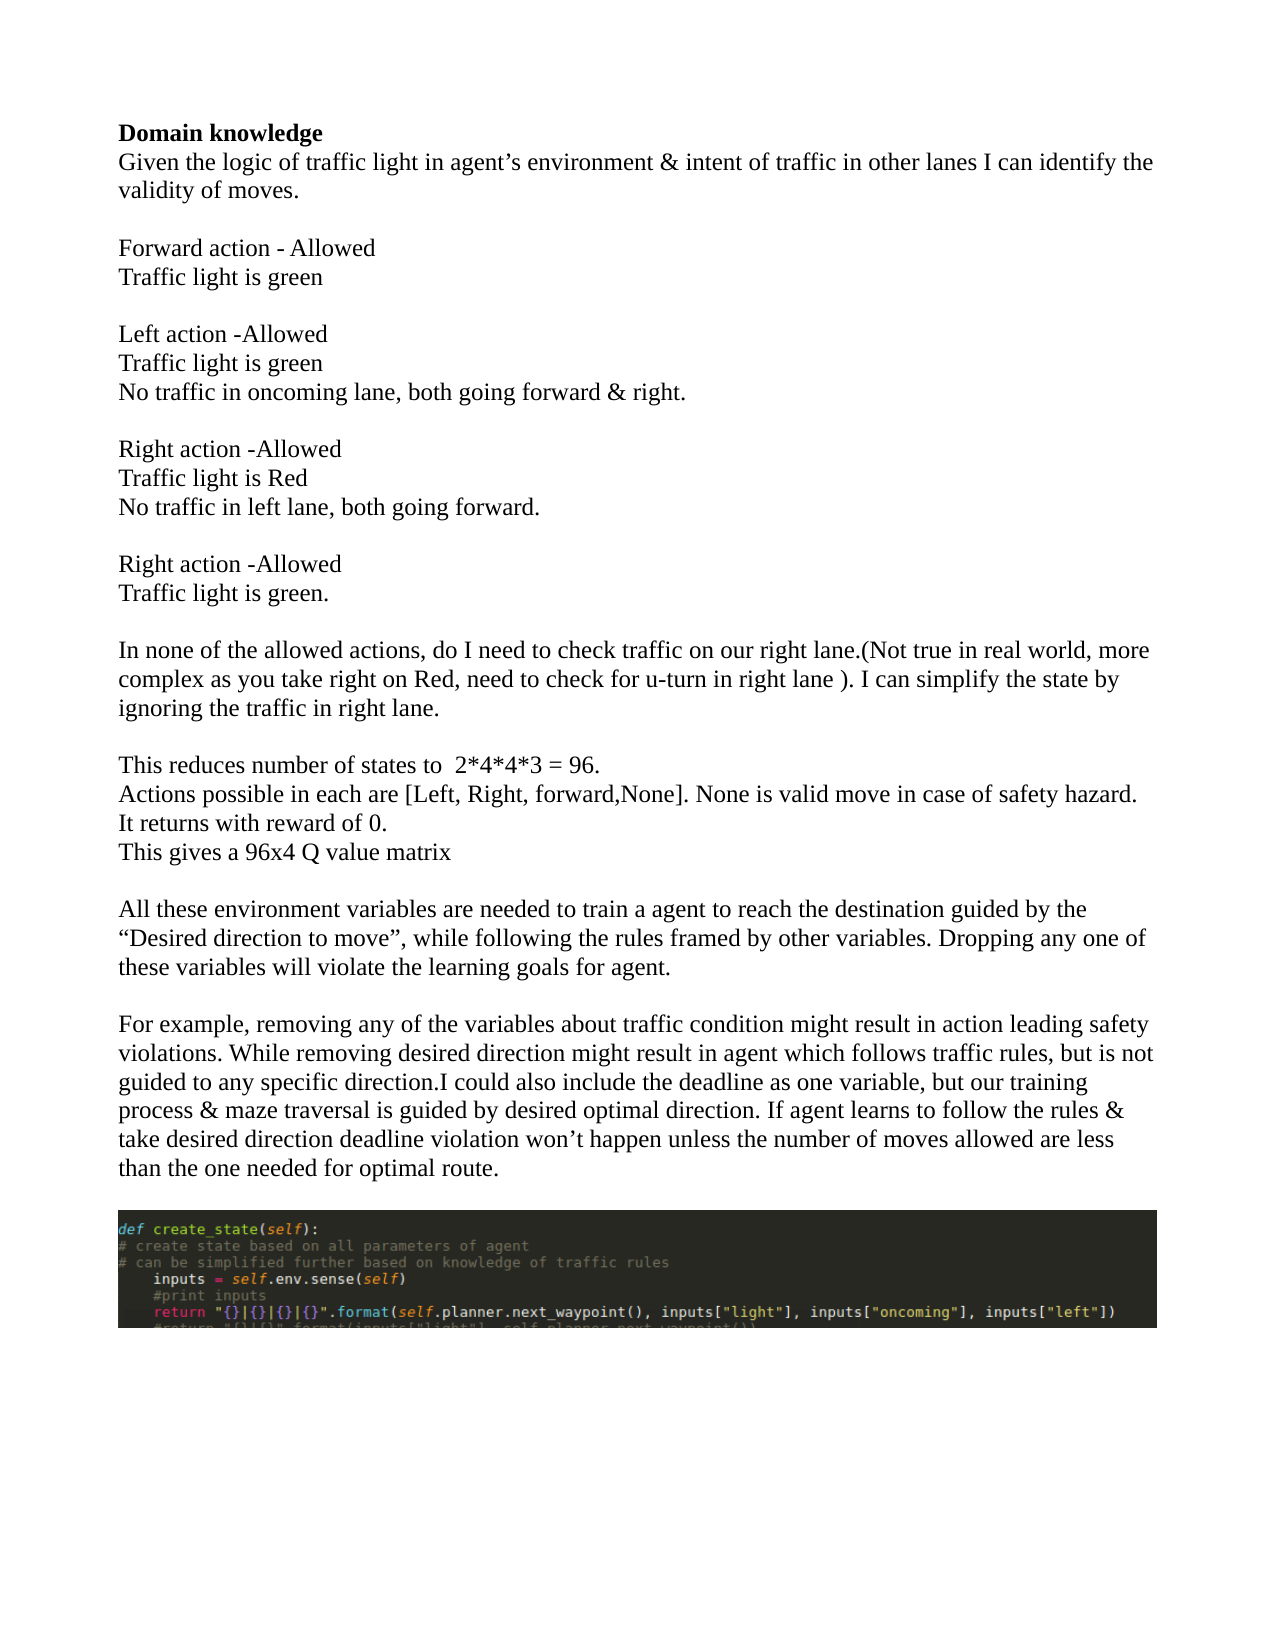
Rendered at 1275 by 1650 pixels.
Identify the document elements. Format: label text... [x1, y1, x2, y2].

text Domain knowledge [118, 118, 1157, 147]
text This reduces number of states to 2*4*4*3 = 96. [118, 751, 1157, 779]
text No traffic in left lane, both going forward. [118, 492, 1157, 521]
text Traffic light is Red [118, 463, 1157, 492]
text Forward action - Allowed [118, 233, 1157, 262]
text Left action -Allowed [118, 319, 1157, 348]
text Given the logic of traffic light in agent’s environment & intent of traffic in other lanes I can identify the validity of moves. [118, 147, 1157, 204]
text Traffic light is green. [118, 578, 1157, 607]
picture [118, 1210, 1157, 1328]
text All these environment variables are needed to train a agent to reach the destination guided by the “Desired direction to move”, while following the rules framed by other variables. Dropping any one of these variables will violate the learning goals for agent. [118, 894, 1157, 981]
text Right action -Allowed [118, 549, 1157, 578]
text Right action -Allowed [118, 434, 1157, 463]
text For example, removing any of the variables about traffic condition might result in action leading safety violations. While removing desired direction might result in agent which follows traffic rules, but is not guided to any specific direction.I could also include the deadline as one variable, but our training process & maze traversal is guided by desired optimal direction. If agent learns to follow the rules & take desired direction deadline violation won’t happen unless the number of moves allowed are less than the one needed for optimal route. [118, 1009, 1157, 1182]
text Traffic light is green [118, 262, 1157, 291]
text This gives a 96x4 Q value matrix [118, 837, 1157, 866]
text In none of the allowed actions, do I need to check traffic on our right lane.(Not true in real world, more complex as you take right on Red, need to check for u-turn in right lane ). I can simplify the state by ignoring the traffic in right lane. [118, 636, 1157, 722]
text No traffic in oncoming lane, both going forward & right. [118, 377, 1157, 406]
text Actions possible in each are [Left, Right, forward,None]. None is valid move in case of safety hazard. It returns with reward of 0. [118, 779, 1157, 837]
text Traffic light is green [118, 348, 1157, 377]
